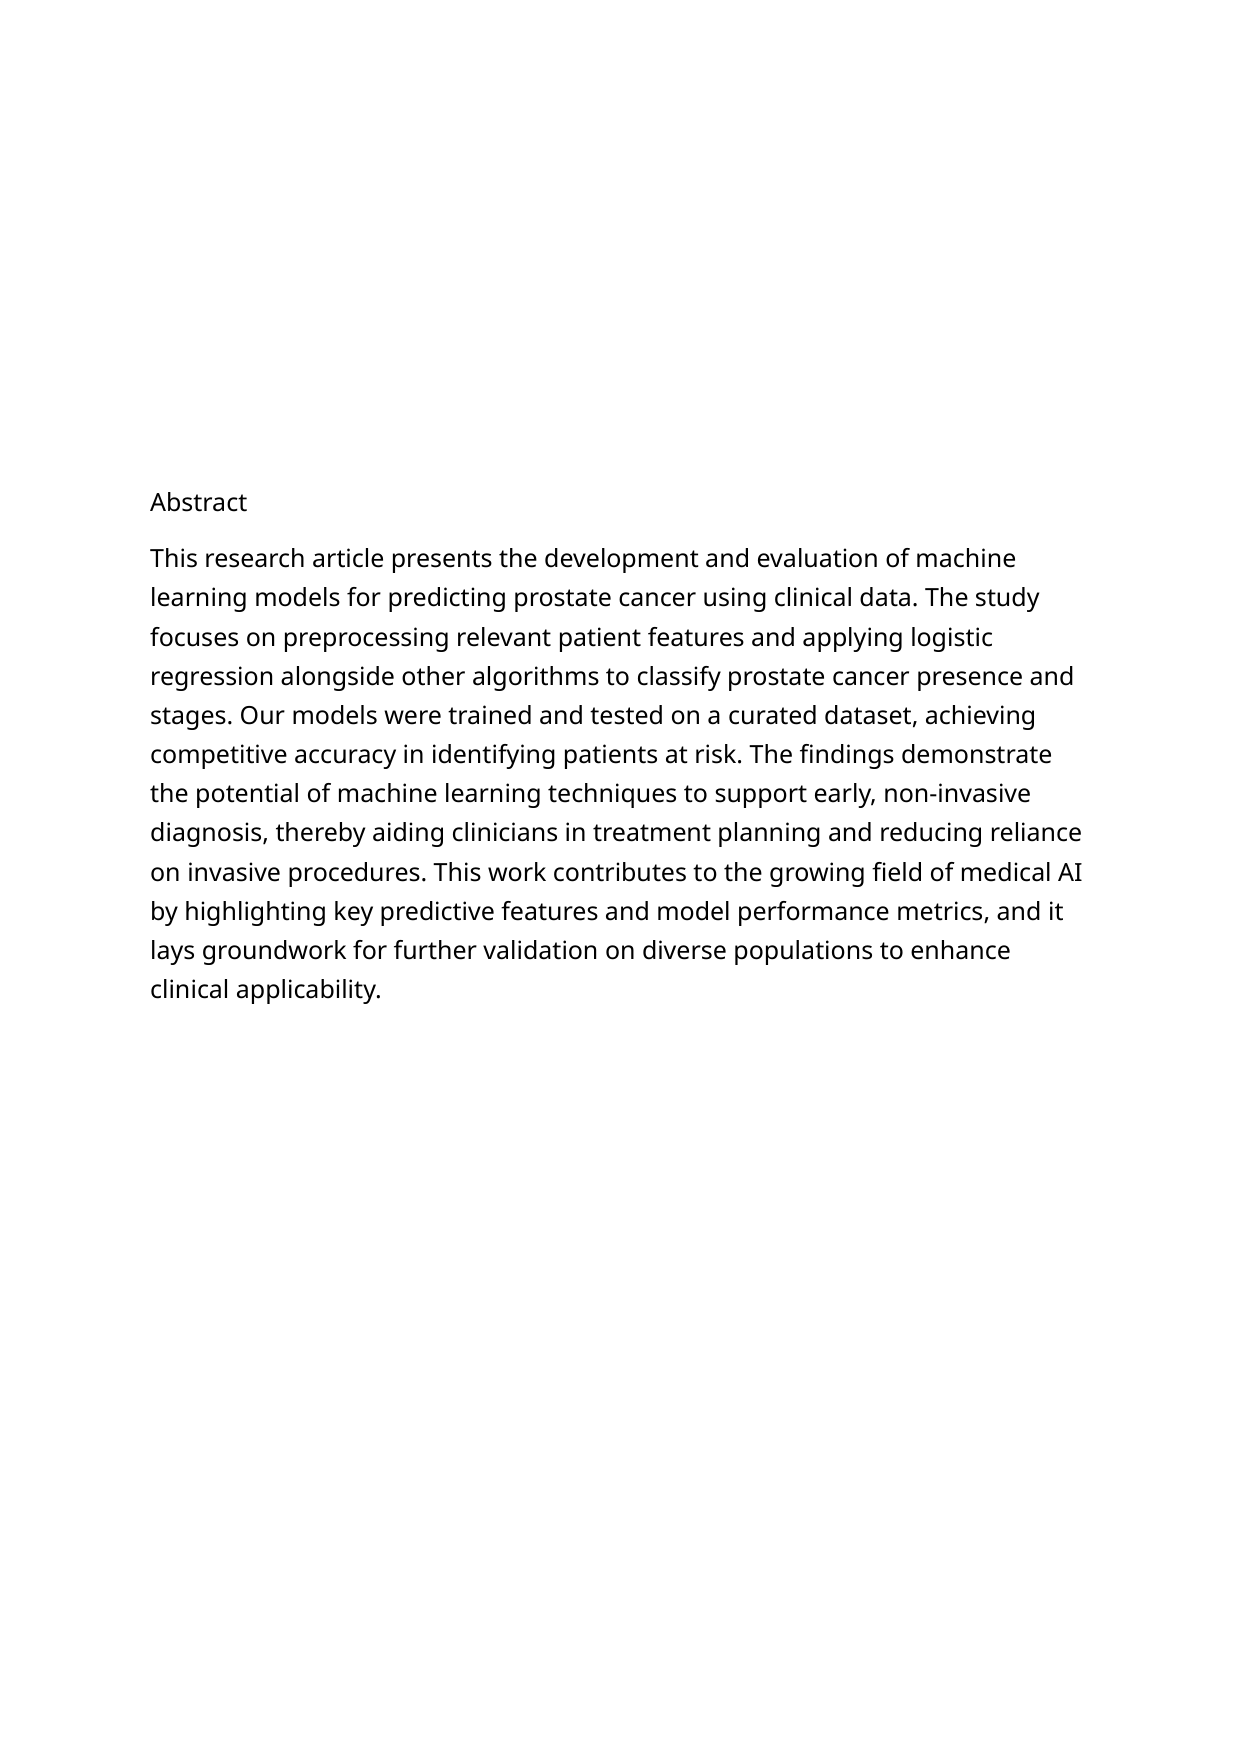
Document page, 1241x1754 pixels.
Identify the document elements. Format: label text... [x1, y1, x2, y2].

text Abstract [150, 485, 1090, 519]
text This research article presents the development and evaluation of machine learning models for predicting prostate cancer using clinical data. The study focuses on preprocessing relevant patient features and applying logistic regression alongside other algorithms to classify prostate cancer presence and stages. Our models were trained and tested on a curated dataset, achieving competitive accuracy in identifying patients at risk. The findings demonstrate the potential of machine learning techniques to support early, non-invasive diagnosis, thereby aiding clinicians in treatment planning and reducing reliance on invasive procedures. This work contributes to the growing field of medical AI by highlighting key predictive features and model performance metrics, and it lays groundwork for further validation on diverse populations to enhance clinical applicability. [150, 541, 1090, 1006]
